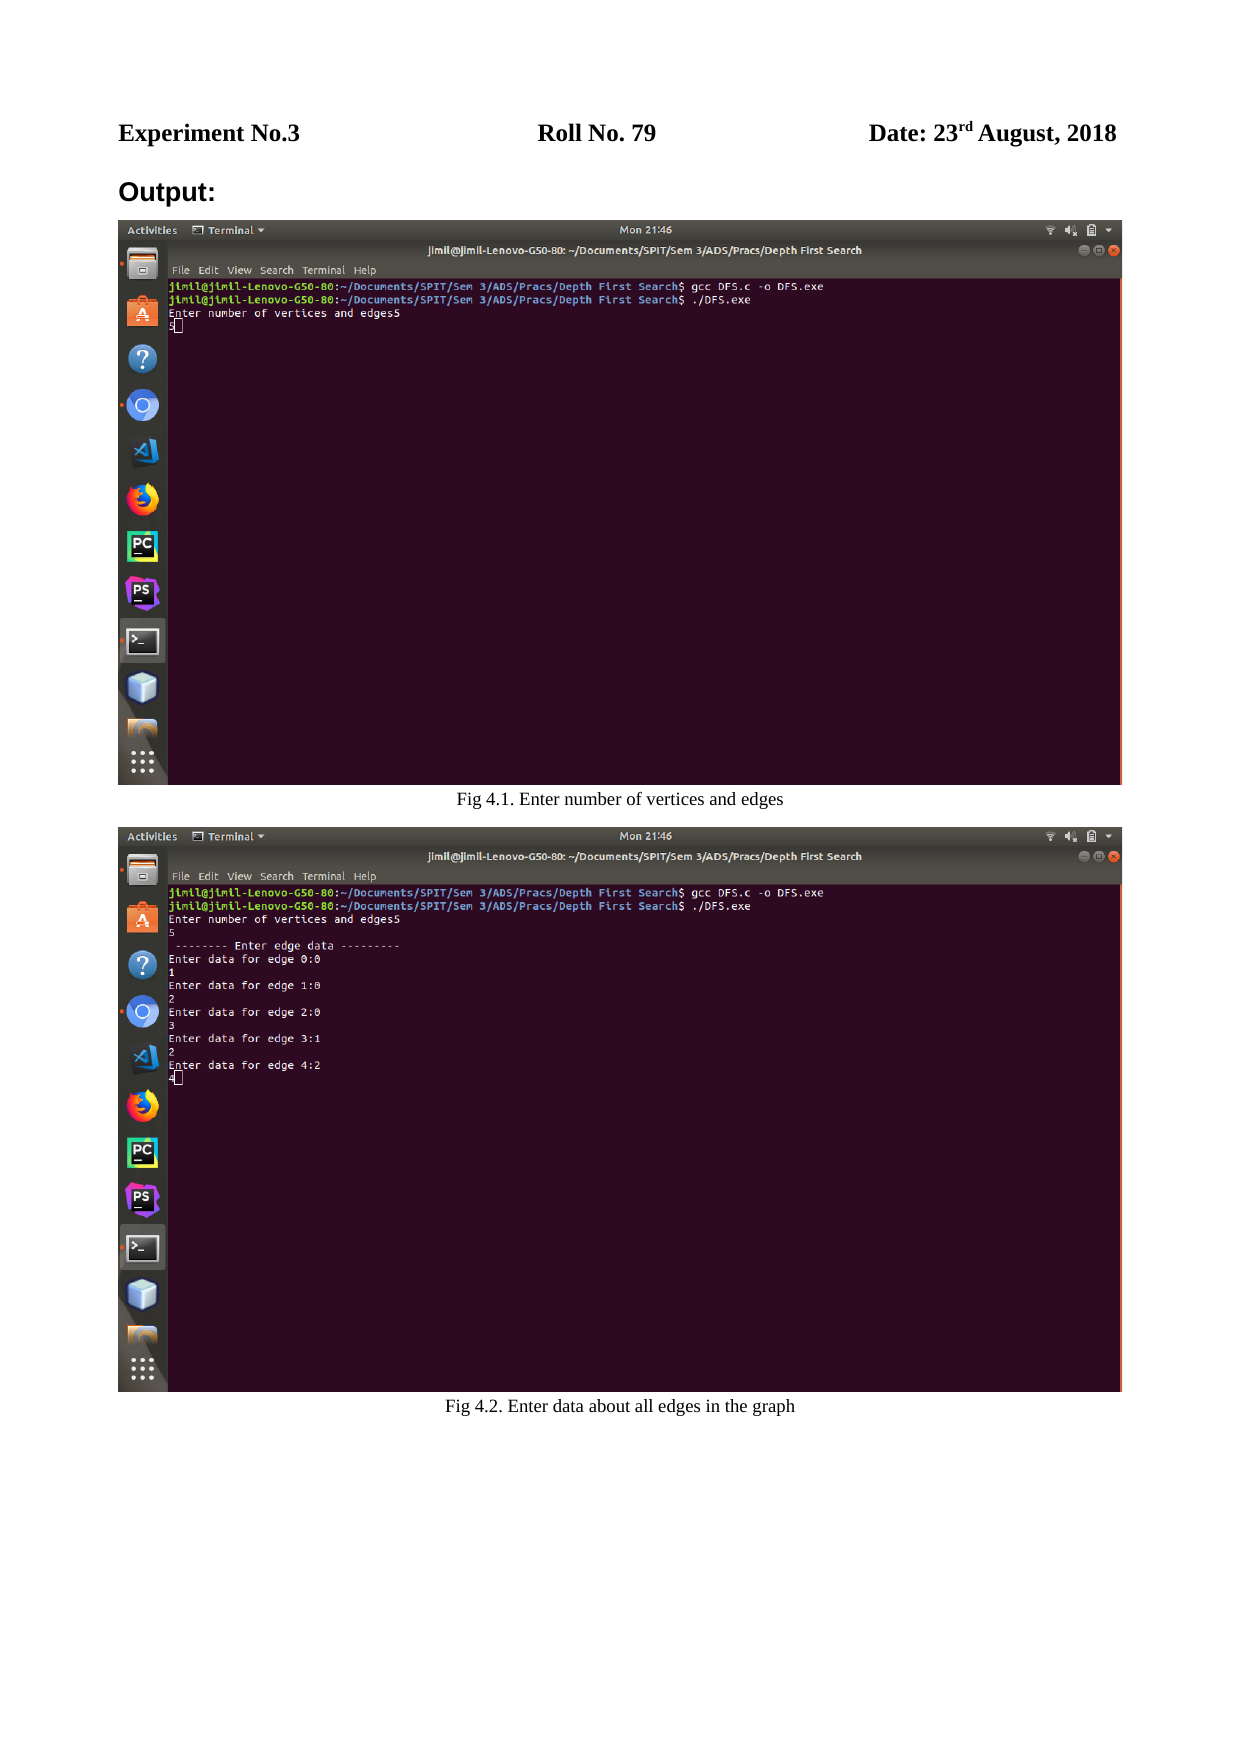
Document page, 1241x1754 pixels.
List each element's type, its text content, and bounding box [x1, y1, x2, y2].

picture [118, 827, 1123, 1392]
picture [118, 220, 1123, 785]
text Fig 4.2. Enter data about all edges in the graph [118, 1392, 1122, 1416]
text Fig 4.1. Enter number of vertices and edges [118, 785, 1122, 809]
subtitle Output: [118, 176, 1122, 208]
